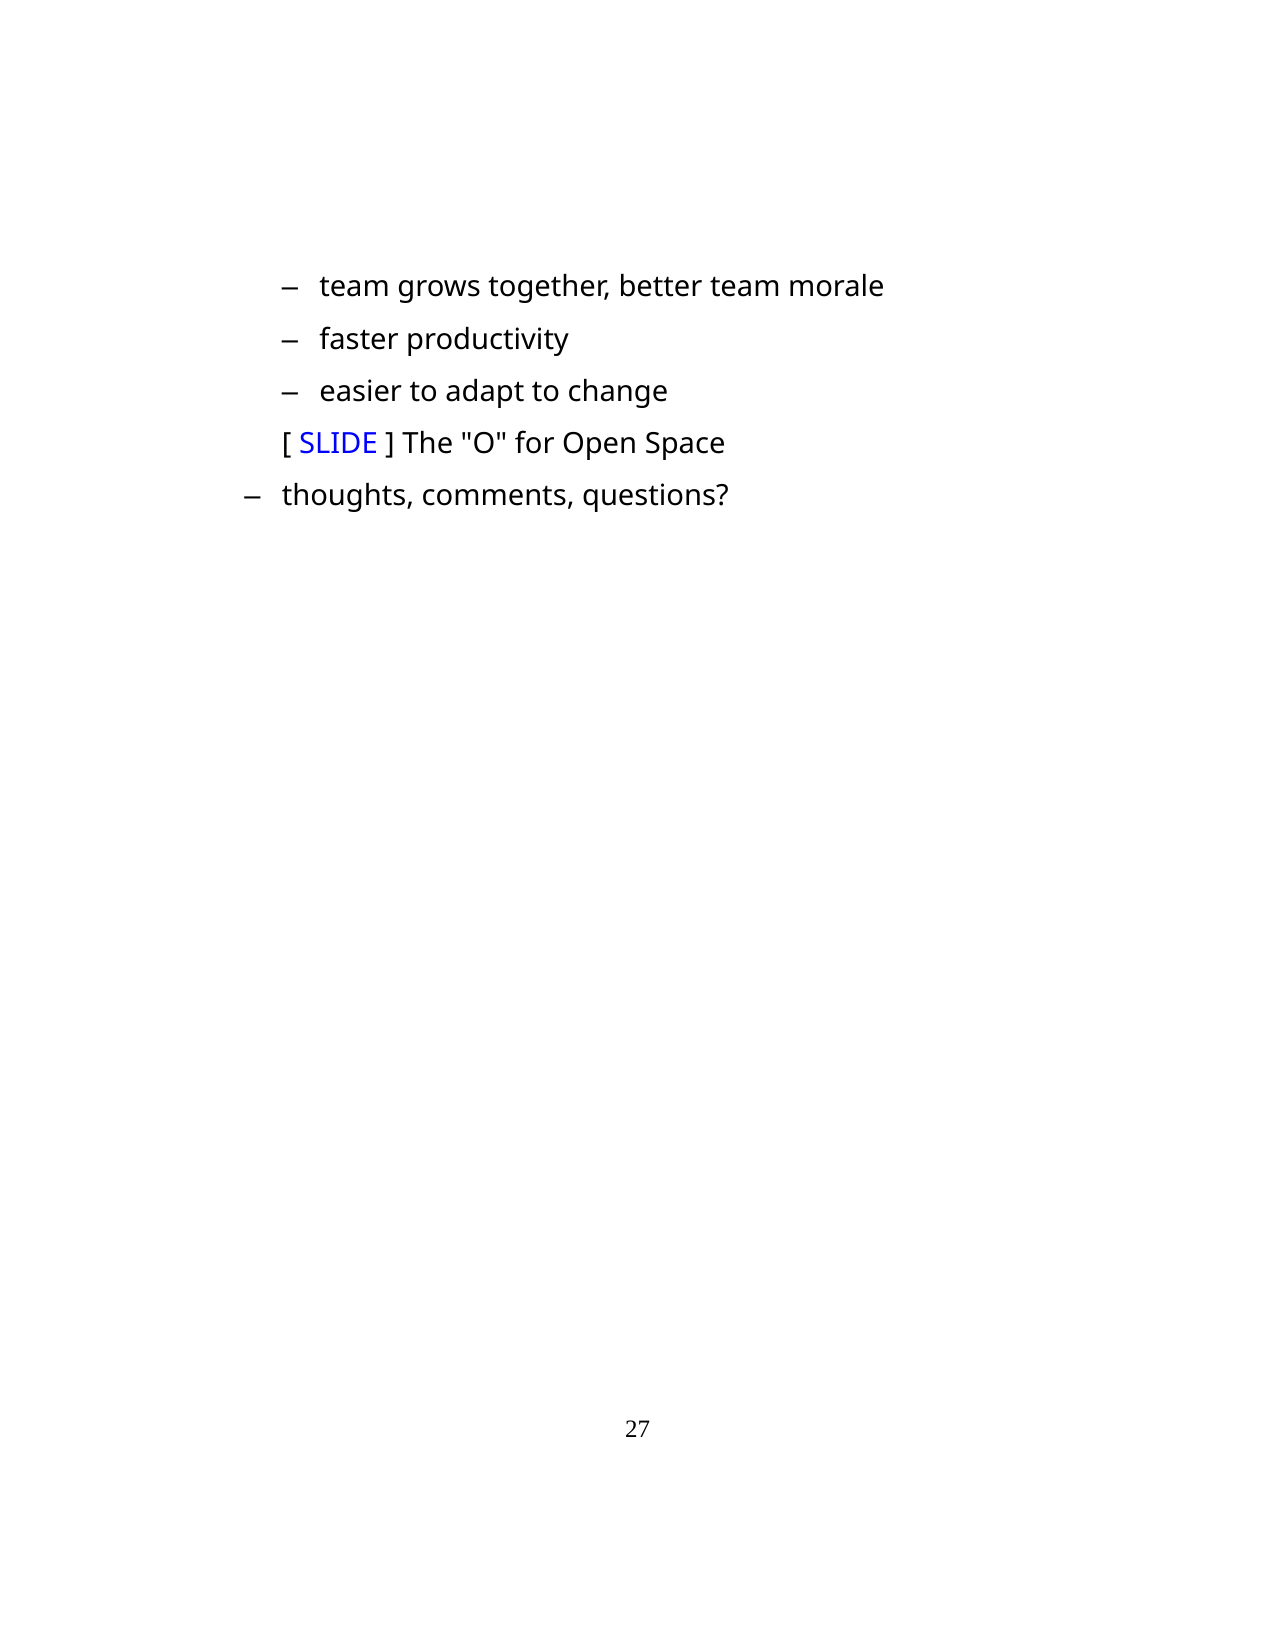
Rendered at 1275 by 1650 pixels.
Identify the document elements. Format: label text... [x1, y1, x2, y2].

list easier to adapt to change [282, 370, 1068, 410]
list thoughts, comments, questions? [244, 474, 1068, 514]
list [ SLIDE ] The "O" for Open Space [244, 422, 1068, 462]
list team grows together, better team morale [282, 266, 1068, 305]
list faster productivity [282, 318, 1068, 358]
